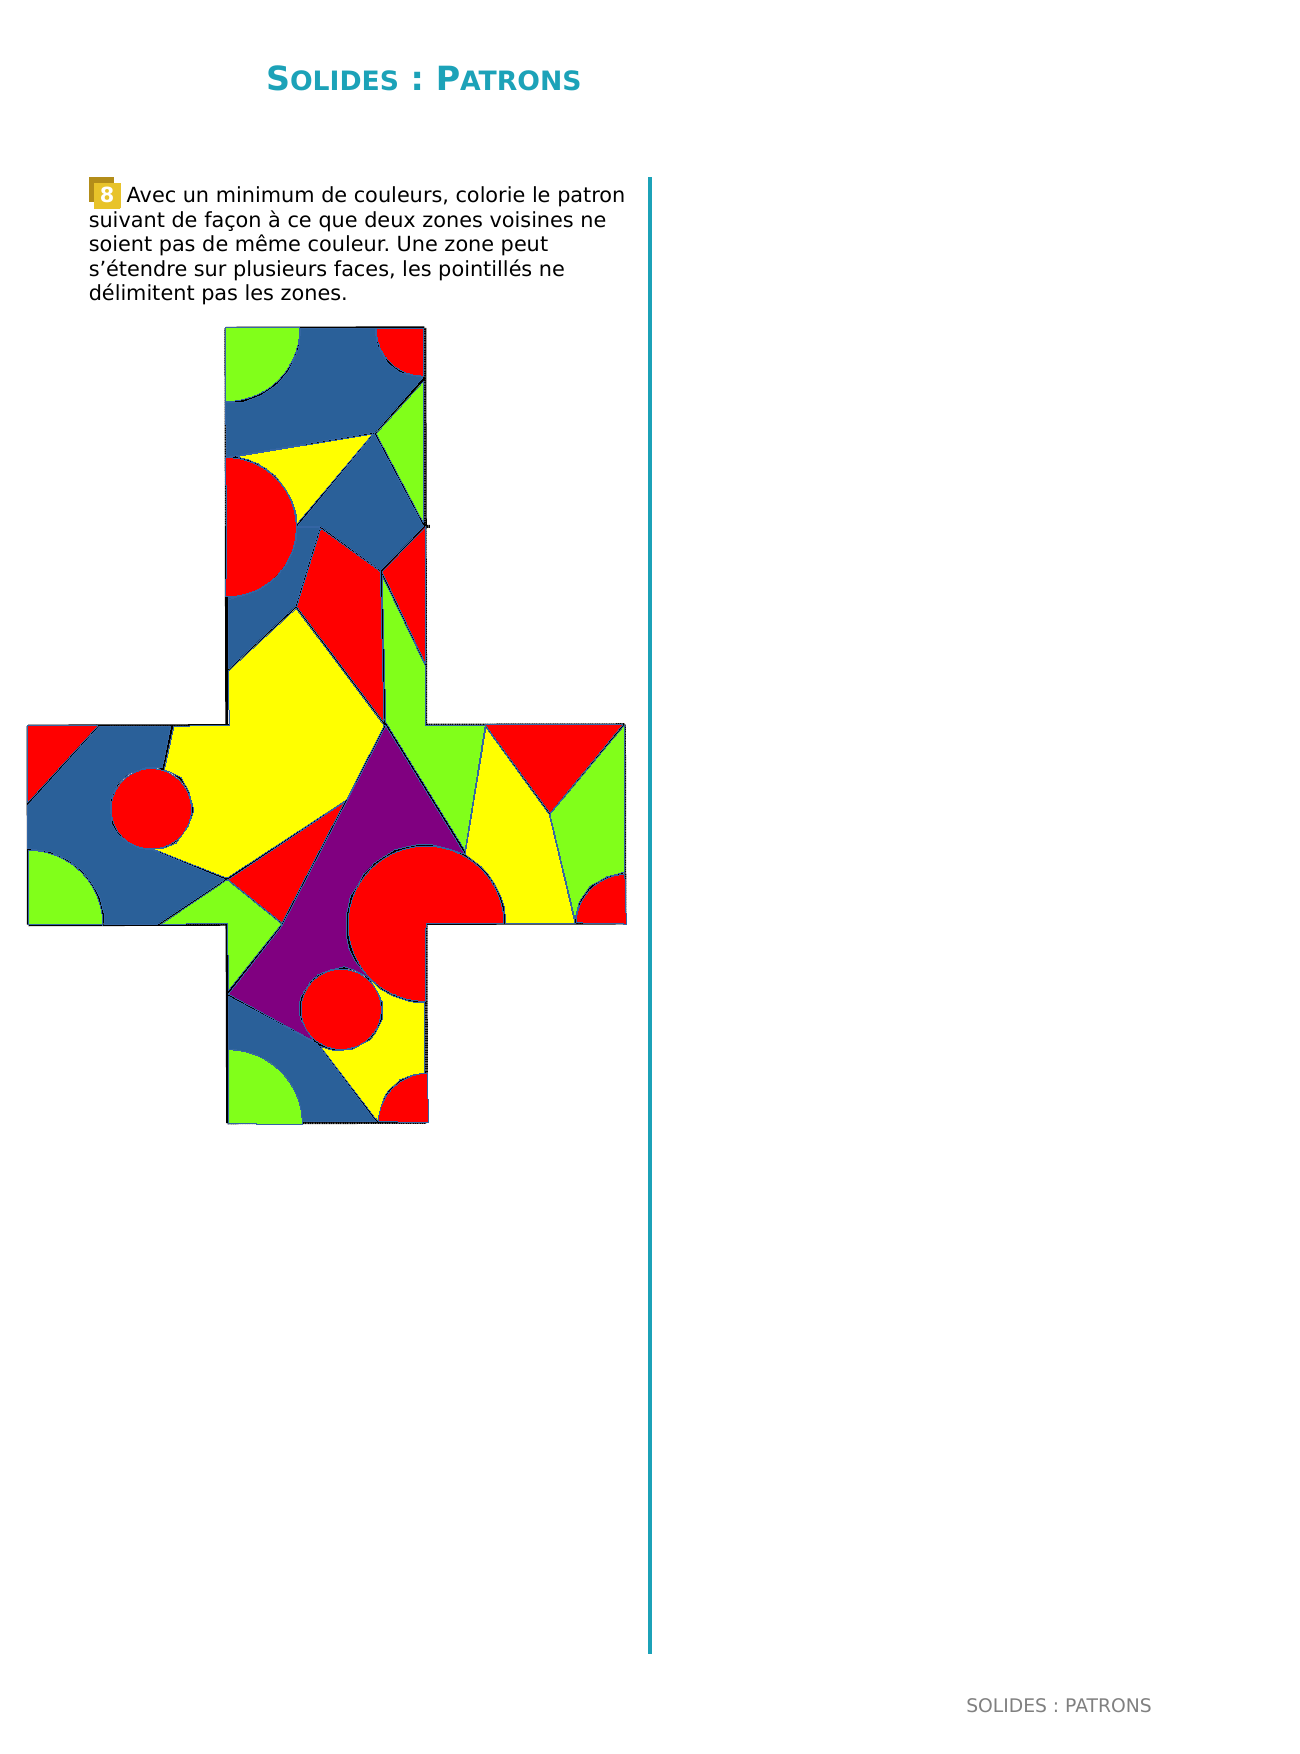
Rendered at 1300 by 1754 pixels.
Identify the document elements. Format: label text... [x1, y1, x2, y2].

subtitle Avec un minimum de couleurs, colorie le patron suivant de façon à ce que deux zones voisines ne soient pas de même couleur. Une zone peut s’étendre sur plusieurs faces, les pointillés ne délimitent pas les zones. [88, 177, 629, 305]
